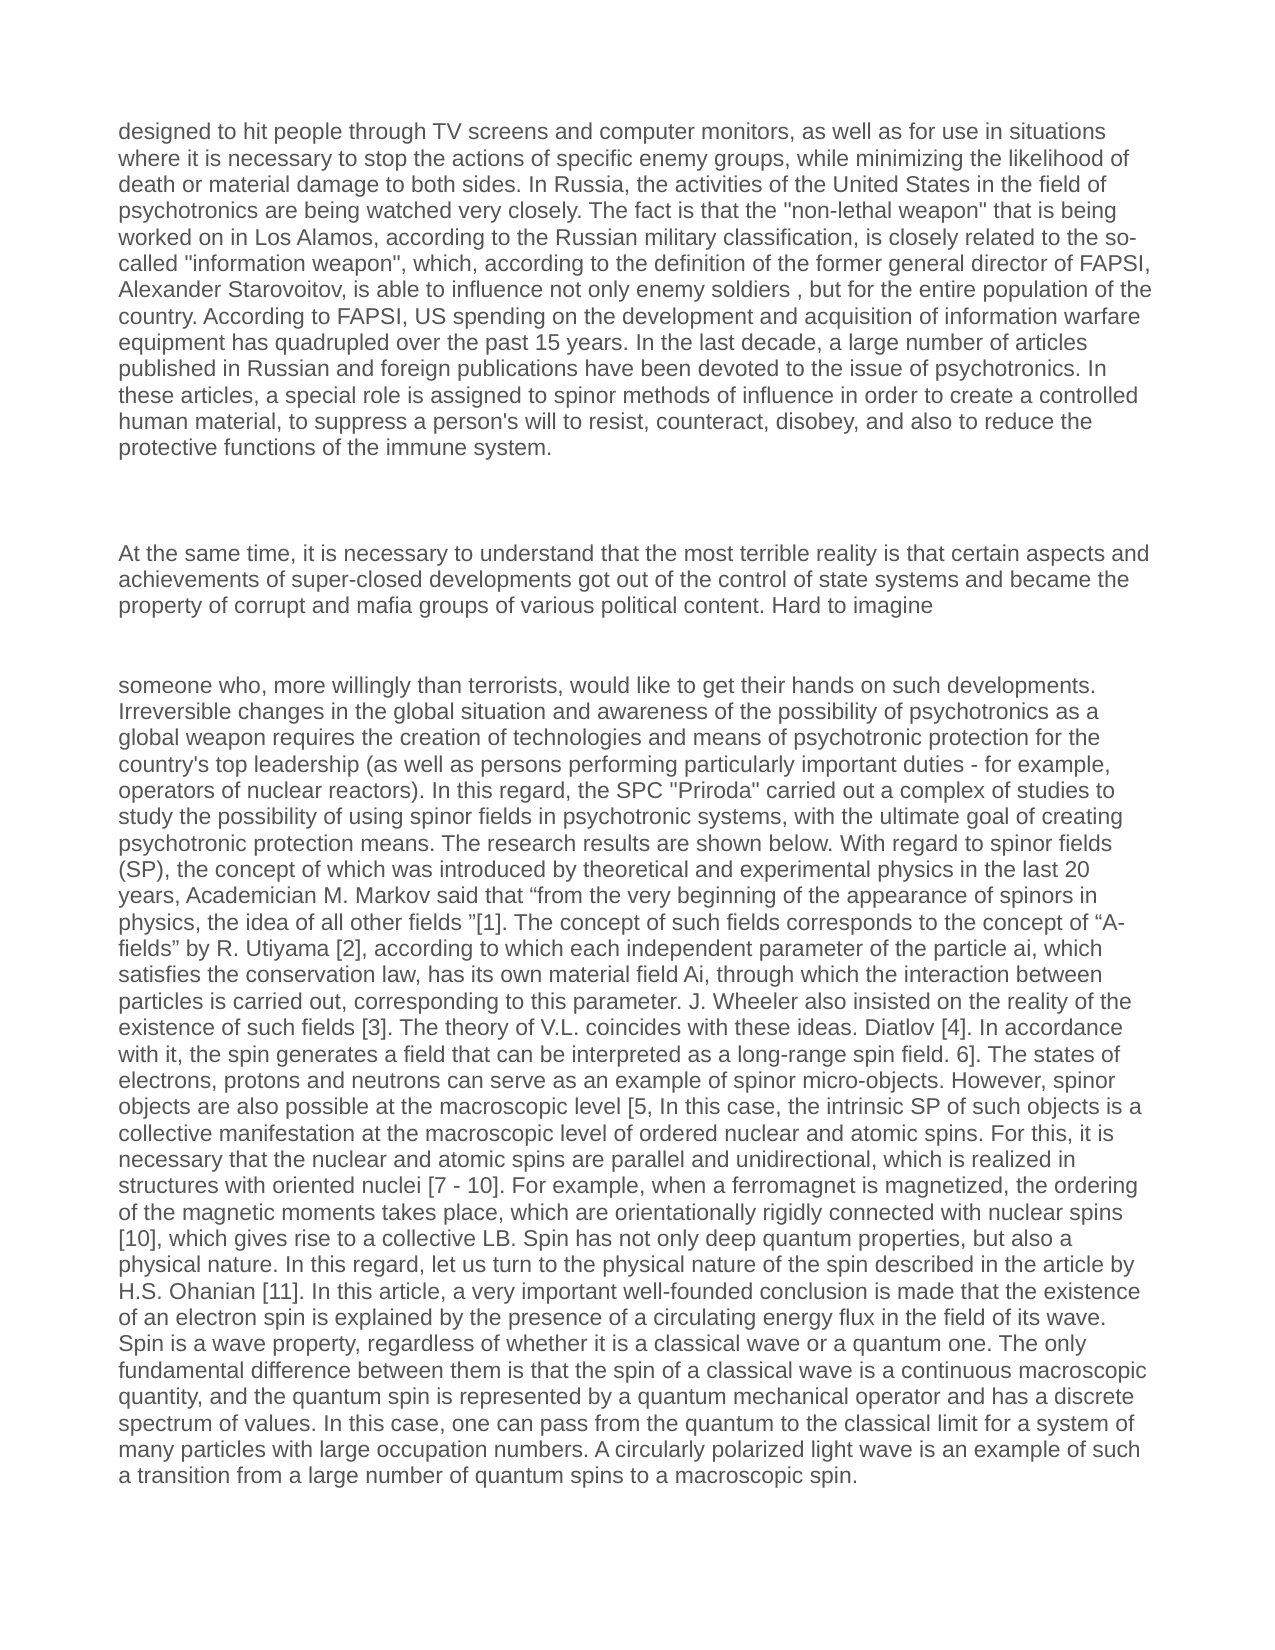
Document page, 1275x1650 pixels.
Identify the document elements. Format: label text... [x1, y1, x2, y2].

text designed to hit people through TV screens and computer monitors, as well as for use in situations where it is necessary to stop the actions of specific enemy groups, while minimizing the likelihood of death or material damage to both sides. In Russia, the activities of the United States in the field of psychotronics are being watched very closely. The fact is that the "non-lethal weapon" that is being worked on in Los Alamos, according to the Russian military classification, is closely related to the so-called "information weapon", which, according to the definition of the former general director of FAPSI, Alexander Starovoitov, is able to influence not only enemy soldiers , but for the entire population of the country. According to FAPSI, US spending on the development and acquisition of information warfare equipment has quadrupled over the past 15 years. In the last decade, a large number of articles published in Russian and foreign publications have been devoted to the issue of psychotronics. In these articles, a special role is assigned to spinor methods of influence in order to create a controlled human material, to suppress a person's will to resist, counteract, disobey, and also to reduce the protective functions of the immune system. At the same time, it is necessary to understand that the most terrible reality is that certain aspects and achievements of super-closed developments got out of the control of state systems and became the property of corrupt and mafia groups of various political content. Hard to imagine someone who, more willingly than terrorists, would like to get their hands on such developments. Irreversible changes in the global situation and awareness of the possibility of psychotronics as a global weapon requires the creation of technologies and means of psychotronic protection for the country's top leadership (as well as persons performing particularly important duties - for example, operators of nuclear reactors). In this regard, the SPC "Priroda" carried out a complex of studies to study the possibility of using spinor fields in psychotronic systems, with the ultimate goal of creating psychotronic protection means. The research results are shown below. With regard to spinor fields (SP), the concept of which was introduced by theoretical and experimental physics in the last 20 years, Academician M. Markov said that “from the very beginning of the appearance of spinors in physics, the idea of all other fields ”[1]. The concept of such fields corresponds to the concept of “A-fields” by R. Utiyama [2], according to which each independent parameter of the particle ai, which satisfies the conservation law, has its own material field Ai, through which the interaction between particles is carried out, corresponding to this parameter. J. Wheeler also insisted on the reality of the existence of such fields [3]. The theory of V.L. coincides with these ideas. Diatlov [4]. In accordance with it, the spin generates a field that can be interpreted as a long-range spin field. 6]. The states of electrons, protons and neutrons can serve as an example of spinor micro-objects. However, spinor objects are also possible at the macroscopic level [5, In this case, the intrinsic SP of such objects is a collective manifestation at the macroscopic level of ordered nuclear and atomic spins. For this, it is necessary that the nuclear and atomic spins are parallel and unidirectional, which is realized in structures with oriented nuclei [7 - 10]. For example, when a ferromagnet is magnetized, the ordering of the magnetic moments takes place, which are orientationally rigidly connected with nuclear spins [10], which gives rise to a collective LB. Spin has not only deep quantum properties, but also a physical nature. In this regard, let us turn to the physical nature of the spin described in the article by H.S. Ohanian [11]. In this article, a very important well-founded conclusion is made that the existence of an electron spin is explained by the presence of a circulating energy flux in the field of its wave. Spin is a wave property, regardless of whether it is a classical wave or a quantum one. The only fundamental difference between them is that the spin of a classical wave is a continuous macroscopic quantity, and the quantum spin is represented by a quantum mechanical operator and has a discrete spectrum of values. In this case, one can pass from the quantum to the classical limit for a system of many particles with large occupation numbers. A circularly polarized light wave is an example of such a transition from a large number of quantum spins to a macroscopic spin. [118, 118, 1157, 1515]
